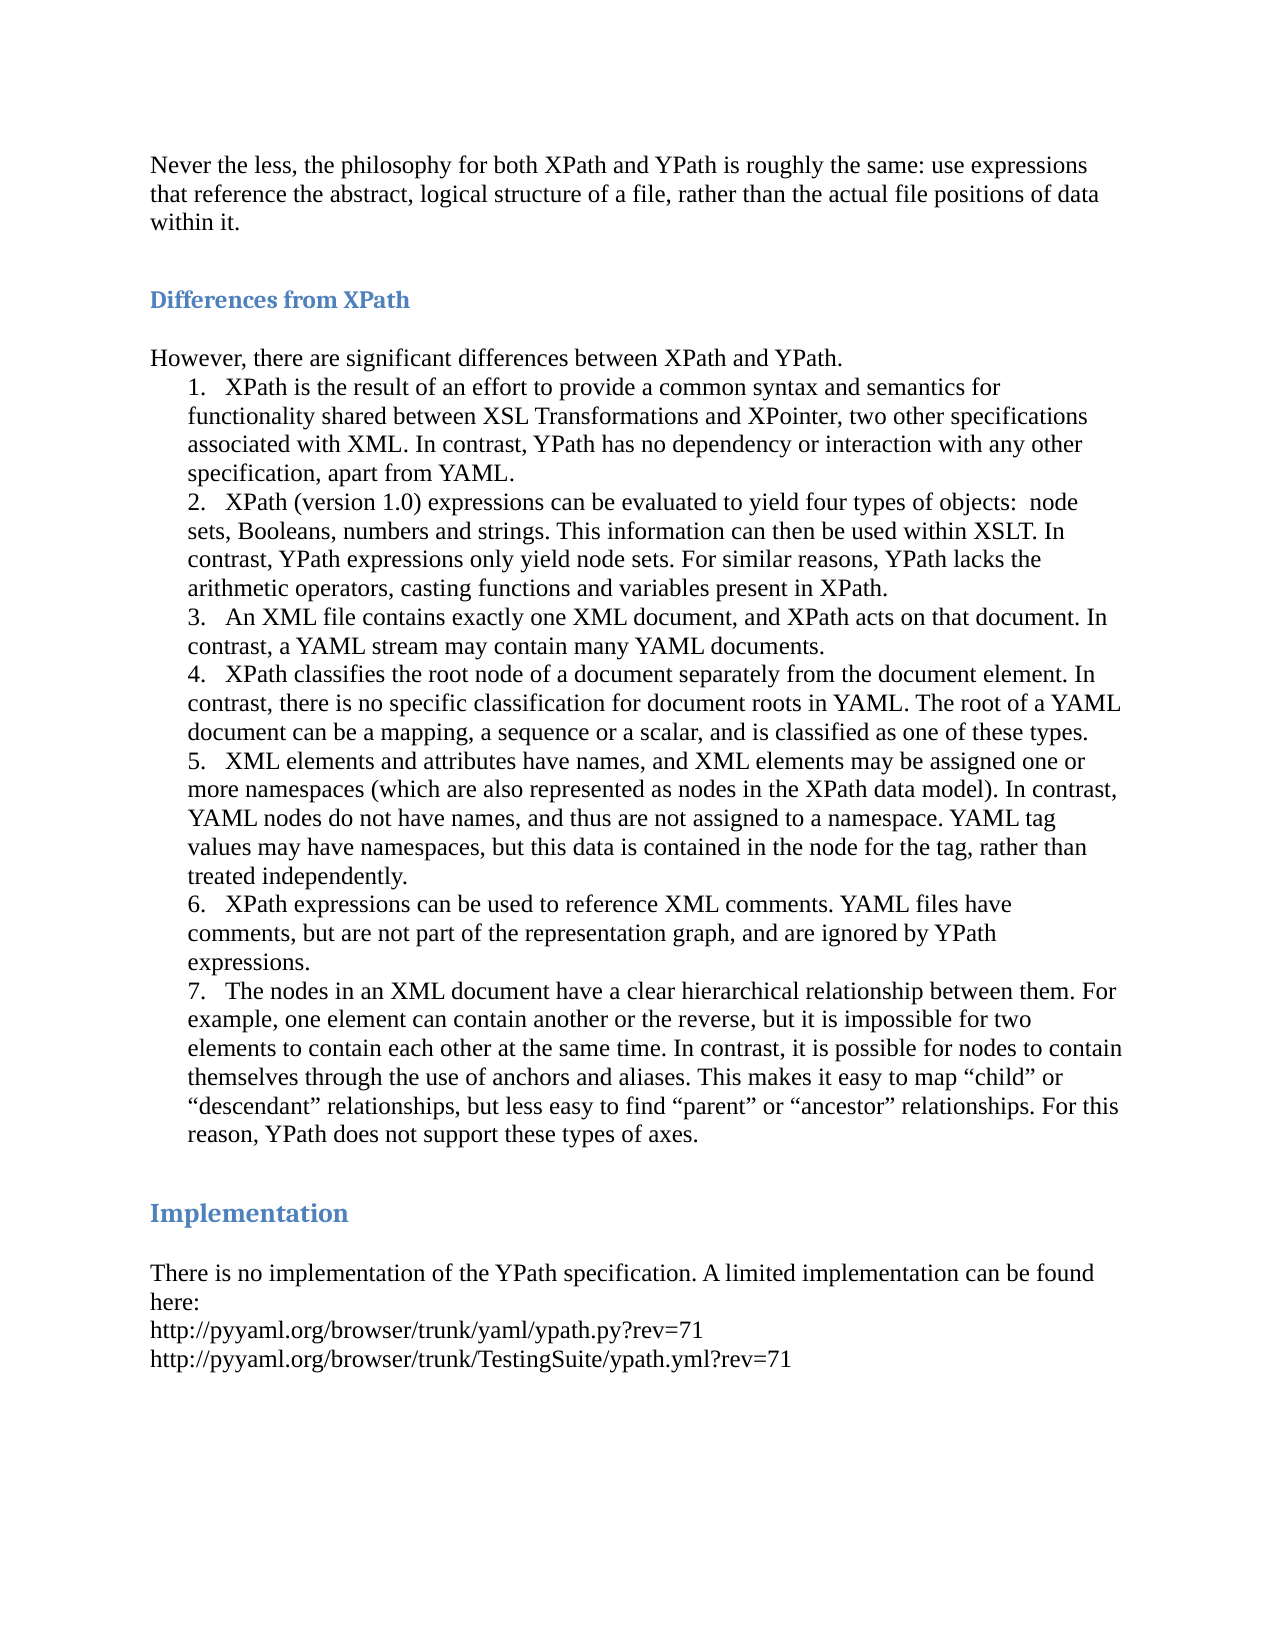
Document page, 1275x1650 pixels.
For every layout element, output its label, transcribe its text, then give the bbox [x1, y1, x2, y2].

list An XML file contains exactly one XML document, and XPath acts on that document. In contrast, a YAML stream may contain many YAML documents. [187, 602, 1125, 659]
list XPath is the result of an effort to provide a common syntax and semantics for functionality shared between XSL Transformations and XPointer, two other specifications associated with XML. In contrast, YPath has no dependency or interaction with any other specification, apart from YAML. [187, 372, 1125, 487]
list XPath expressions can be used to reference XML comments. YAML files have comments, but are not part of the representation graph, and are ignored by YPath expressions. [187, 889, 1125, 976]
list XPath classifies the root node of a document separately from the document element. In contrast, there is no specific classification for document roots in YAML. The root of a YAML document can be a mapping, a sequence or a scalar, and is classified as one of these types. [187, 659, 1125, 746]
list The nodes in an XML document have a clear hierarchical relationship between them. For example, one element can contain another or the reverse, but it is impossible for two elements to contain each other at the same time. In contrast, it is possible for nodes to contain themselves through the use of anchors and aliases. This makes it easy to map “child” or “descendant” relationships, but less easy to find “parent” or “ancestor” relationships. For this reason, YPath does not support these types of axes. [187, 976, 1125, 1148]
text There is no implementation of the YPath specification. A limited implementation can be found here: [150, 1258, 1125, 1315]
list XPath (version 1.0) expressions can be evaluated to yield four types of objects: node sets, Booleans, numbers and strings. This information can then be used within XSLT. In contrast, YPath expressions only yield node sets. For similar reasons, YPath lacks the arithmetic operators, casting functions and variables present in XPath. [187, 487, 1125, 602]
text Never the less, the philosophy for both XPath and YPath is roughly the same: use expressions that reference the abstract, logical structure of a file, rather than the actual file positions of data within it. [150, 150, 1125, 236]
list XML elements and attributes have names, and XML elements may be assigned one or more namespaces (which are also represented as nodes in the XPath data model). In contrast, YAML nodes do not have names, and thus are not assigned to a namespace. YAML tag values may have namespaces, but this data is contained in the node for the tag, rather than treated independently. [187, 746, 1125, 889]
subtitle Implementation [150, 1198, 1125, 1229]
text http://pyyaml.org/browser/trunk/TestingSuite/ypath.yml?rev=71 [150, 1344, 1125, 1373]
text http://pyyaml.org/browser/trunk/yaml/ypath.py?rev=71 [150, 1315, 1125, 1344]
text However, there are significant differences between XPath and YPath. [150, 343, 1125, 372]
subtitle Differences from XPath [150, 286, 1125, 314]
